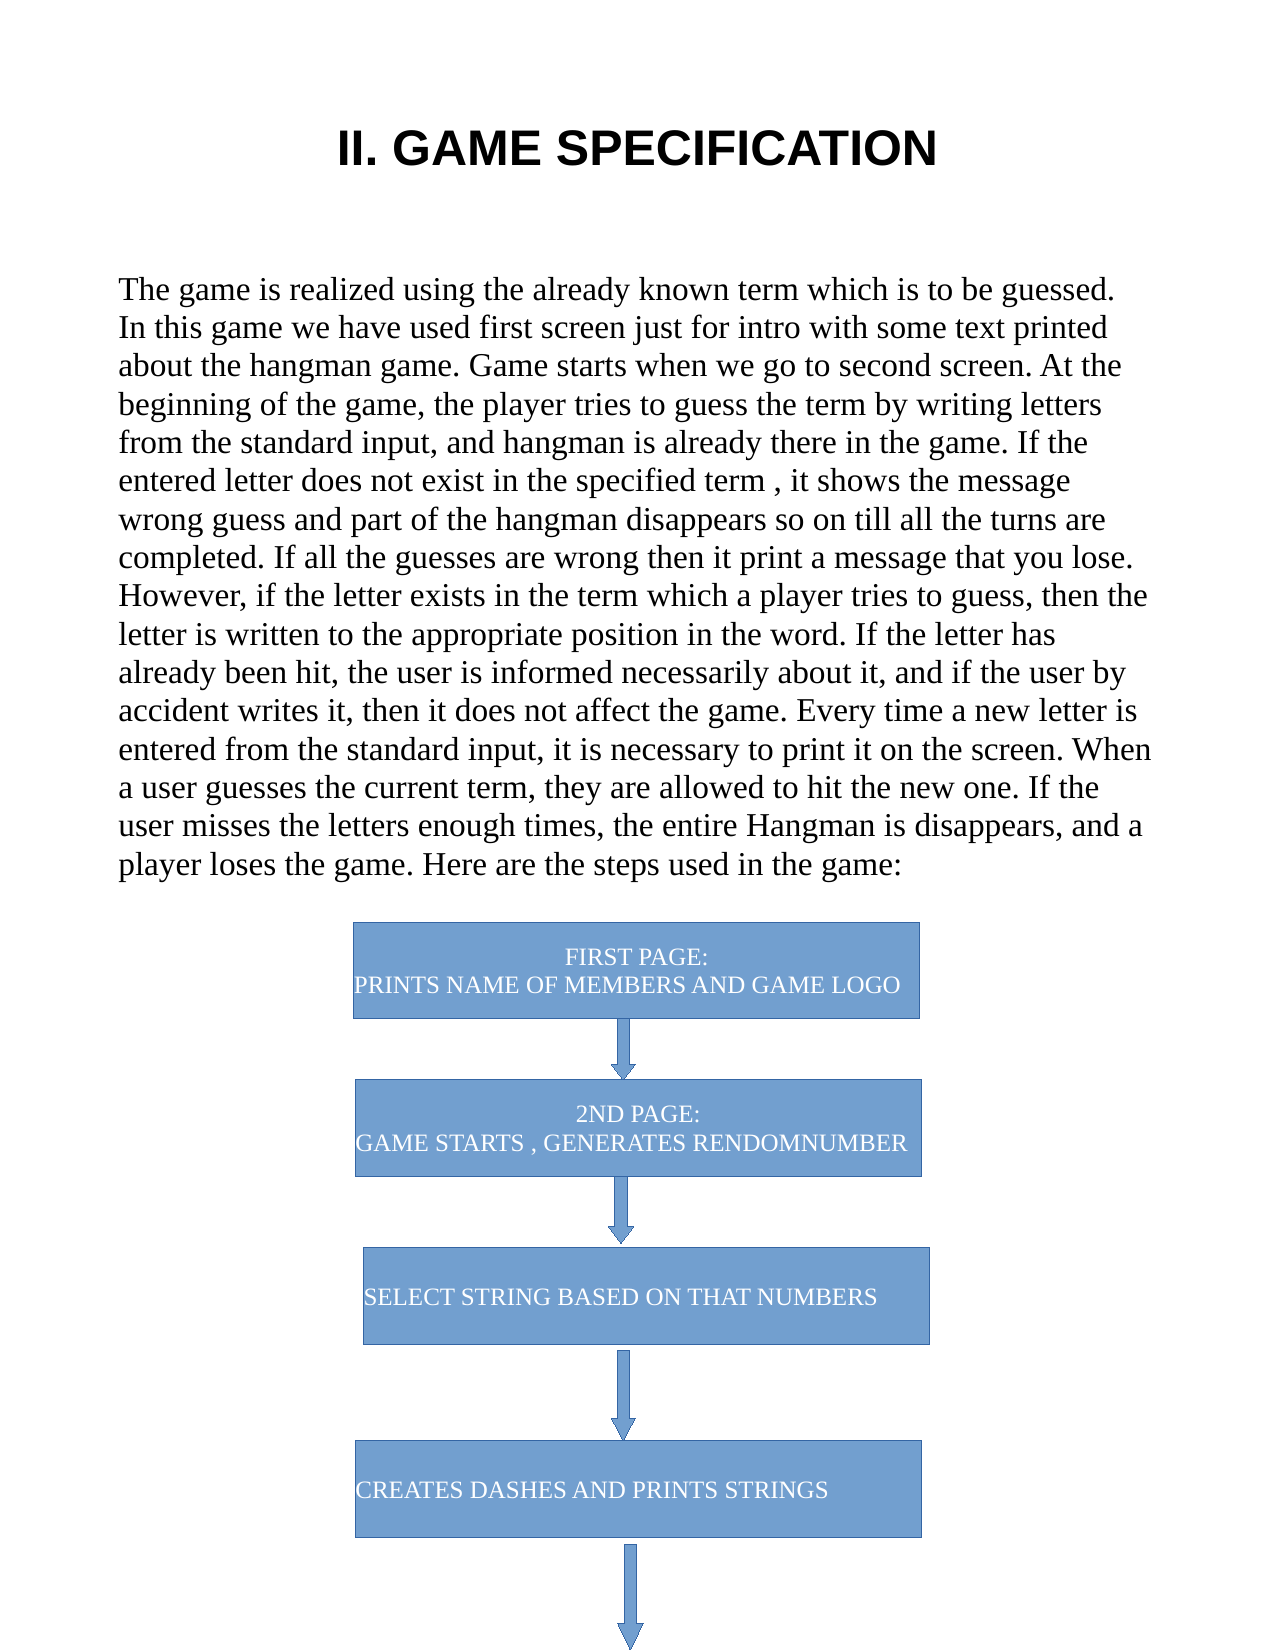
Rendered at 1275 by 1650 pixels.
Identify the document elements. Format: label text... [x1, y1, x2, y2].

text The game is realized using the already known term which is to be guessed. [118, 269, 1157, 307]
subtitle II. GAME SPECIFICATION [118, 118, 1157, 176]
text In this game we have used first screen just for intro with some text printed about the hangman game. Game starts when we go to second screen. At the beginning of the game, the player tries to guess the term by writing letters from the standard input, and hangman is already there in the game. If the entered letter does not exist in the specified term , it shows the message wrong guess and part of the hangman disappears so on till all the turns are completed. If all the guesses are wrong then it print a message that you lose. However, if the letter exists in the term which a player tries to guess, then the letter is written to the appropriate position in the word. If the letter has already been hit, the user is informed necessarily about it, and if the user by accident writes it, then it does not affect the game. Every time a new letter is entered from the standard input, it is necessary to print it on the screen. When a user guesses the current term, they are allowed to hit the new one. If the user misses the letters enough times, the entire Hangman is disappears, and a player loses the game. Here are the steps used in the game: [118, 307, 1157, 882]
